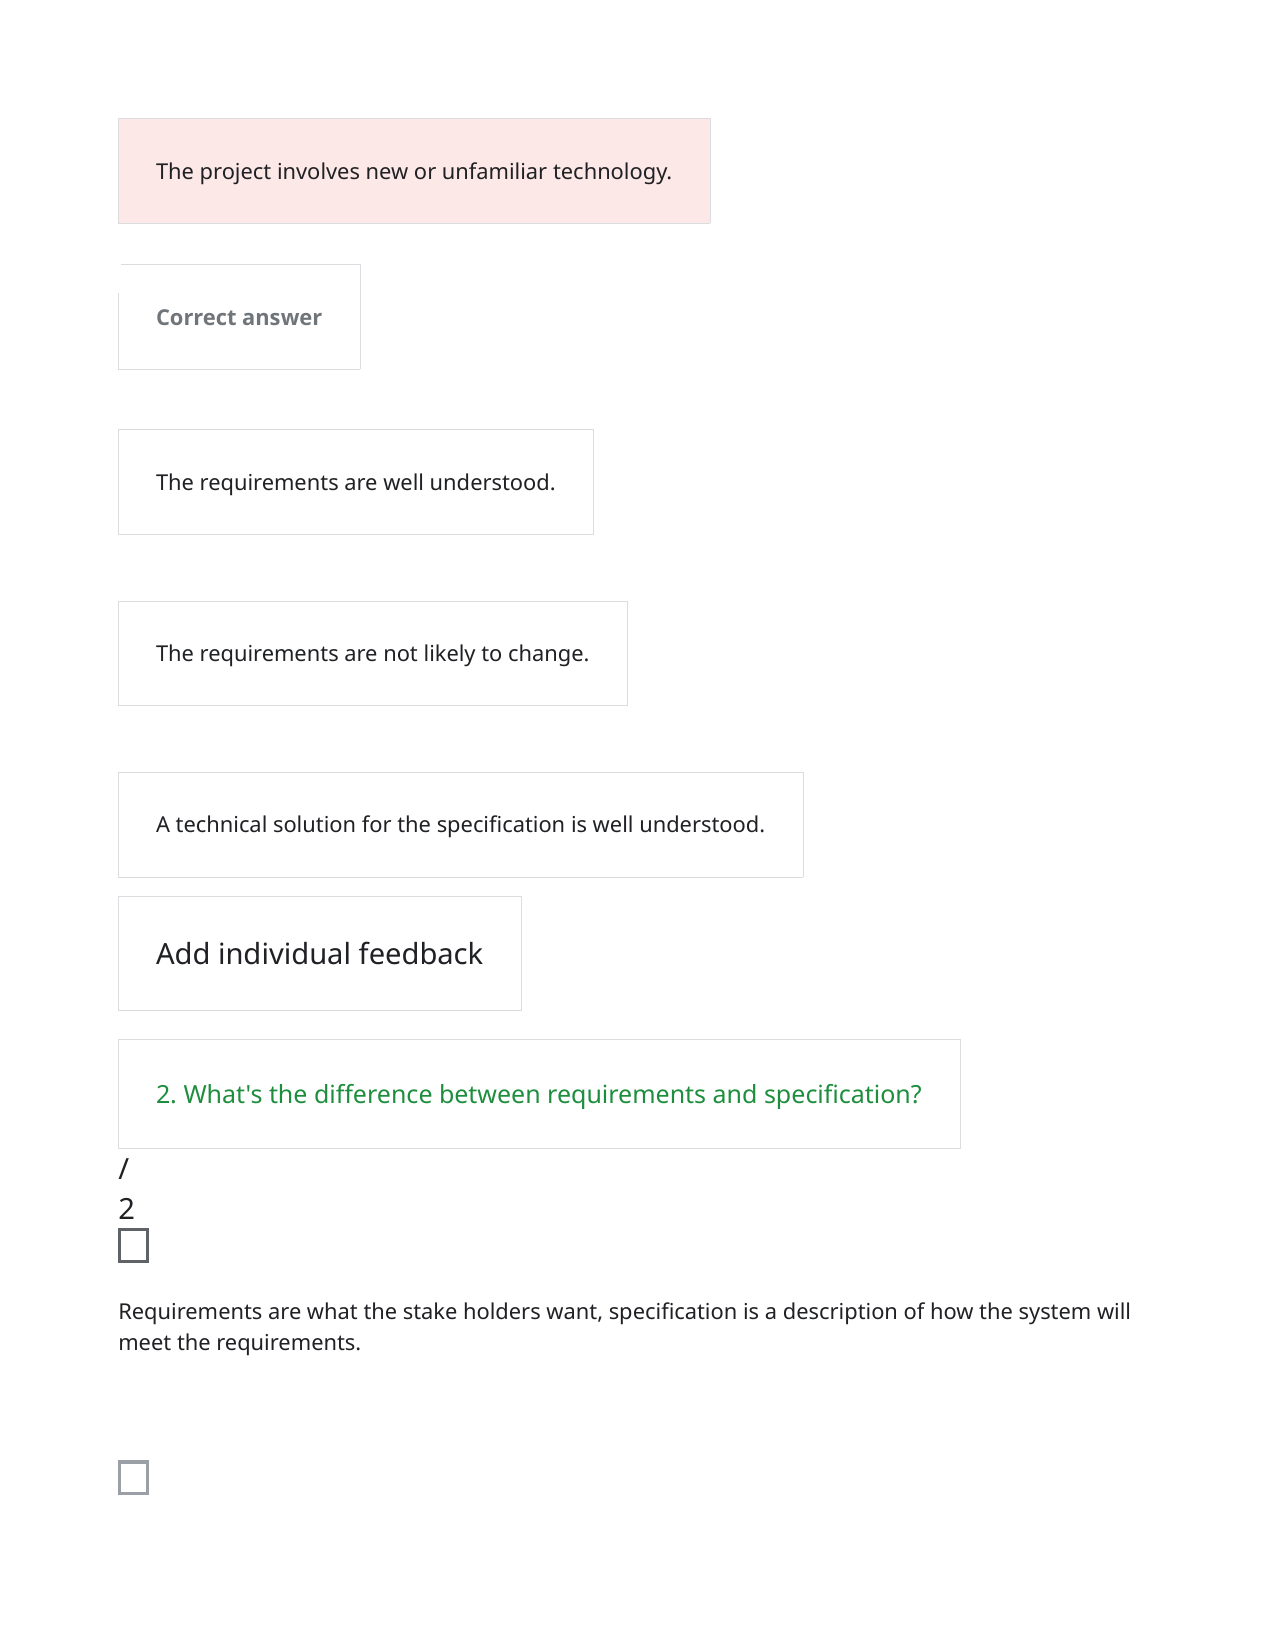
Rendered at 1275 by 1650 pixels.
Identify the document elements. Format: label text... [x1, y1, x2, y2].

text [804, 772, 1157, 877]
text [961, 1039, 1157, 1148]
text [0, 1148, 84, 1177]
text [628, 601, 1157, 706]
text Add individual feedback [119, 897, 521, 1010]
text 2. What's the difference between requirements and specification? [119, 1040, 960, 1148]
text [594, 429, 1157, 534]
text A technical solution for the specification is well understood. [119, 773, 803, 877]
text / [118, 1148, 1157, 1188]
text Correct answer [118, 264, 360, 369]
text [361, 264, 1157, 369]
text [711, 118, 1157, 223]
text Requirements are what the stake holders want, specification is a description of how the system will meet the requirements. [118, 1294, 1157, 1357]
text The requirements are well understood. [119, 430, 593, 534]
text The project involves new or unfamiliar technology. [119, 119, 710, 223]
text 2 [118, 1188, 1157, 1228]
text The requirements are not likely to change. [119, 602, 627, 705]
text [522, 896, 1157, 1011]
